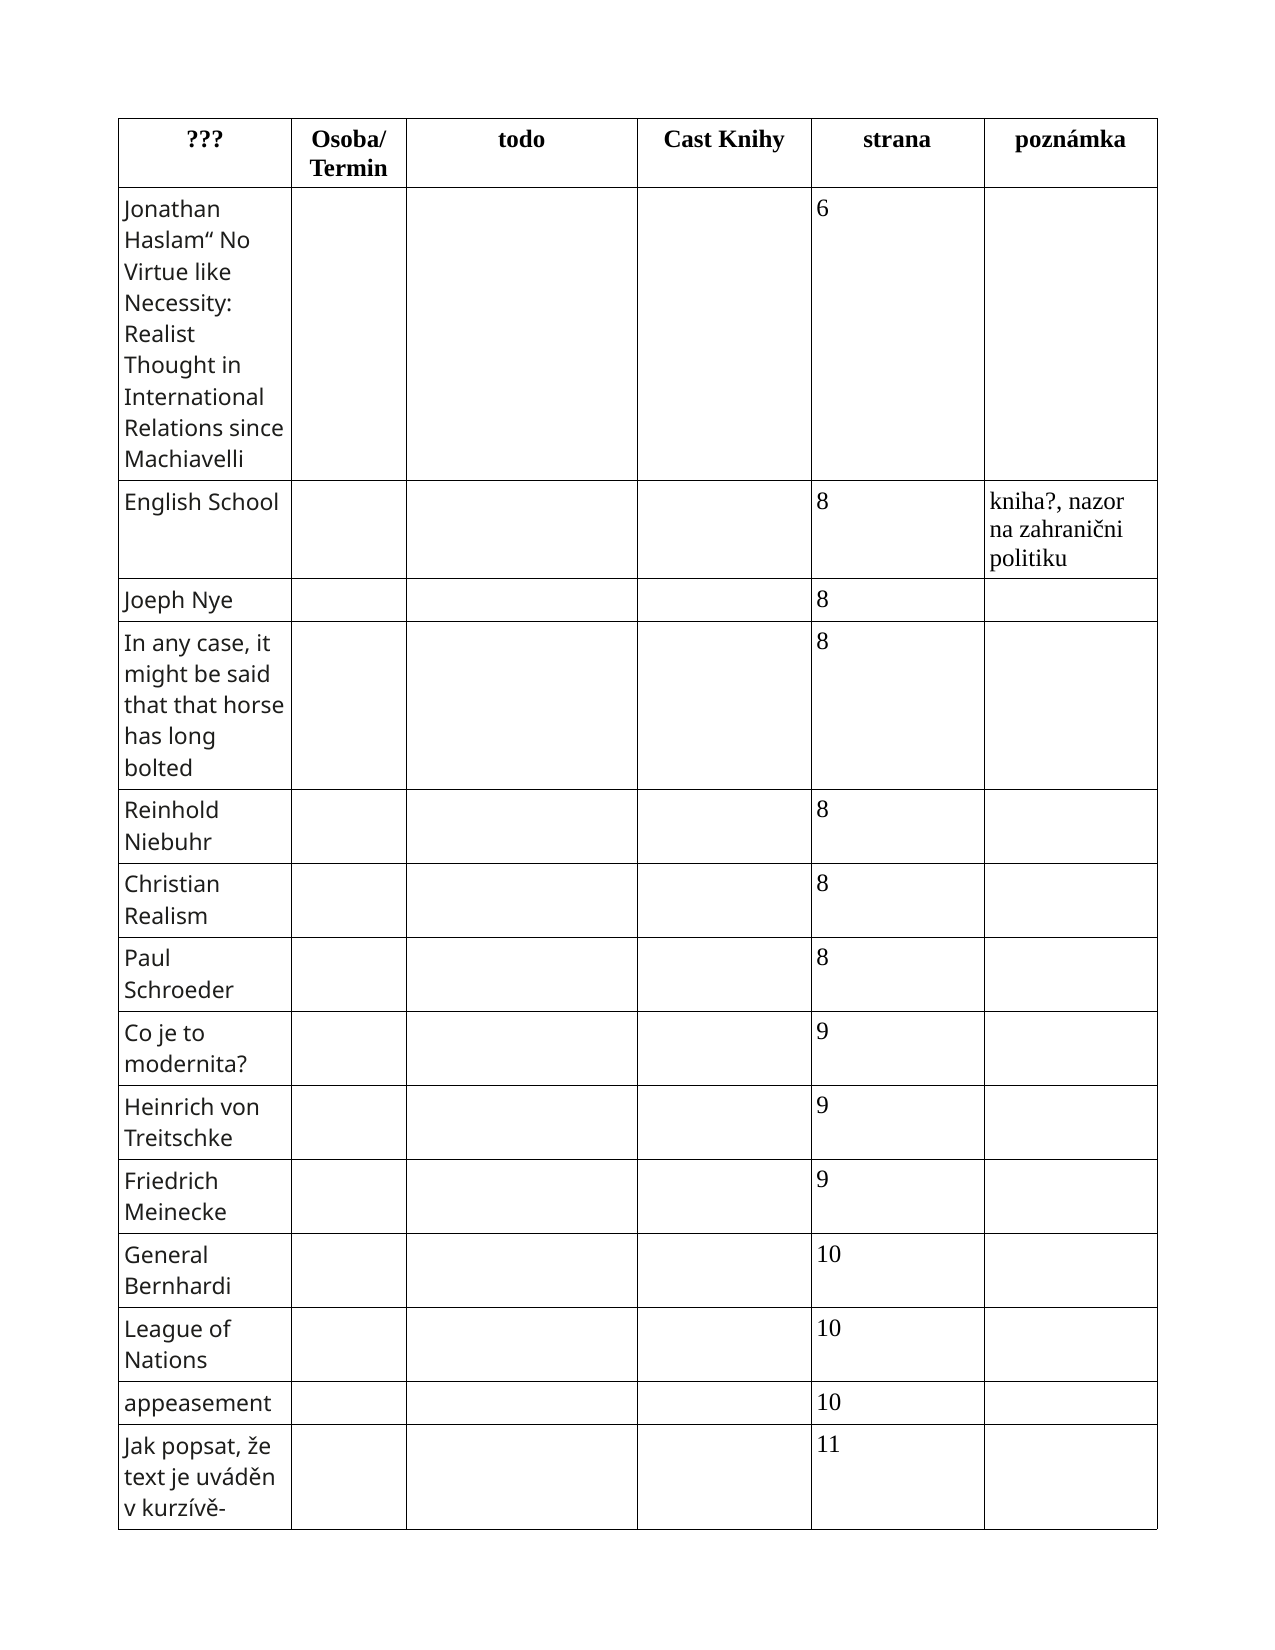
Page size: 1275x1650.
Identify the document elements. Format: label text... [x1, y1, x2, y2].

table_cell [292, 1425, 406, 1529]
table_cell [638, 938, 811, 1011]
table_cell 10 [812, 1234, 984, 1307]
table_cell [292, 1382, 406, 1424]
table_cell 8 [812, 579, 984, 621]
table_cell [638, 1160, 811, 1233]
table_cell 8 [812, 938, 984, 1011]
table_cell [985, 1234, 1157, 1307]
table_cell [638, 790, 811, 862]
table_cell 10 [812, 1382, 984, 1424]
table_cell [638, 1234, 811, 1307]
table_cell [292, 481, 406, 578]
table_cell [292, 938, 406, 1011]
table_header ??? [119, 119, 291, 187]
table_cell League of Nations [119, 1308, 291, 1381]
table_header strana [812, 119, 984, 187]
table_cell [292, 1160, 406, 1233]
table_cell [292, 1234, 406, 1307]
table_cell Jak popsat, že text je uváděn v kurzívě- [119, 1425, 291, 1529]
table_cell Jonathan Haslam“ No Virtue like Necessity: Realist Thought in International Relations since Machiavelli [119, 188, 291, 480]
table_cell [985, 1382, 1157, 1424]
table_cell 11 [812, 1425, 984, 1529]
table_cell appeasement [119, 1382, 291, 1424]
table_cell English School [119, 481, 291, 578]
table_cell [292, 790, 406, 862]
table_cell [638, 1308, 811, 1381]
table_cell [407, 938, 637, 1011]
table_cell [407, 1425, 637, 1529]
table_cell [638, 481, 811, 578]
table_cell [407, 1160, 637, 1233]
table_cell [985, 579, 1157, 621]
table_cell [292, 864, 406, 937]
table_cell [985, 864, 1157, 937]
table_cell kniha?, nazor na zahranični politiku [985, 481, 1157, 578]
table_cell [407, 790, 637, 862]
table_cell In any case, it might be said that that horse has long bolted [119, 622, 291, 788]
table_cell [407, 1086, 637, 1159]
table_cell [407, 1234, 637, 1307]
table_cell [292, 1308, 406, 1381]
table_cell 8 [812, 481, 984, 578]
table_header Cast Knihy [638, 119, 811, 187]
table_cell [985, 1160, 1157, 1233]
table_cell [638, 622, 811, 788]
table_cell Reinhold Niebuhr [119, 790, 291, 862]
table_cell [638, 579, 811, 621]
table_cell [985, 622, 1157, 788]
table_cell [292, 1012, 406, 1085]
table_cell [407, 1012, 637, 1085]
table_header todo [407, 119, 637, 187]
table_cell [638, 864, 811, 937]
table_cell 8 [812, 622, 984, 788]
table_cell Heinrich von Treitschke [119, 1086, 291, 1159]
table_cell [407, 1308, 637, 1381]
table_cell Christian Realism [119, 864, 291, 937]
table_cell [985, 1012, 1157, 1085]
table_cell General Bernhardi [119, 1234, 291, 1307]
table_cell [292, 188, 406, 480]
table_cell [638, 1382, 811, 1424]
table_cell 9 [812, 1160, 984, 1233]
table_cell [407, 864, 637, 937]
table_cell [638, 1425, 811, 1529]
table_cell [407, 1382, 637, 1424]
table_cell [407, 622, 637, 788]
table_cell [638, 1086, 811, 1159]
table_cell 9 [812, 1086, 984, 1159]
table_cell 10 [812, 1308, 984, 1381]
table_cell [985, 938, 1157, 1011]
table_header Osoba/ Termin [292, 119, 406, 187]
table_cell [985, 1086, 1157, 1159]
table_cell [407, 188, 637, 480]
table_cell [985, 790, 1157, 862]
table_header poznámka [985, 119, 1157, 187]
table_cell Paul Schroeder [119, 938, 291, 1011]
table_cell [985, 188, 1157, 480]
table_cell [638, 188, 811, 480]
table_cell Joeph Nye [119, 579, 291, 621]
table_cell 8 [812, 790, 984, 862]
table_cell [292, 579, 406, 621]
table_cell [407, 579, 637, 621]
table_cell [292, 1086, 406, 1159]
table_cell 6 [812, 188, 984, 480]
table_cell [985, 1425, 1157, 1529]
table_cell 9 [812, 1012, 984, 1085]
table_cell [985, 1308, 1157, 1381]
table_cell Friedrich Meinecke [119, 1160, 291, 1233]
table_cell Co je to modernita? [119, 1012, 291, 1085]
table_cell 8 [812, 864, 984, 937]
table_cell [407, 481, 637, 578]
table_cell [638, 1012, 811, 1085]
table_cell [292, 622, 406, 788]
